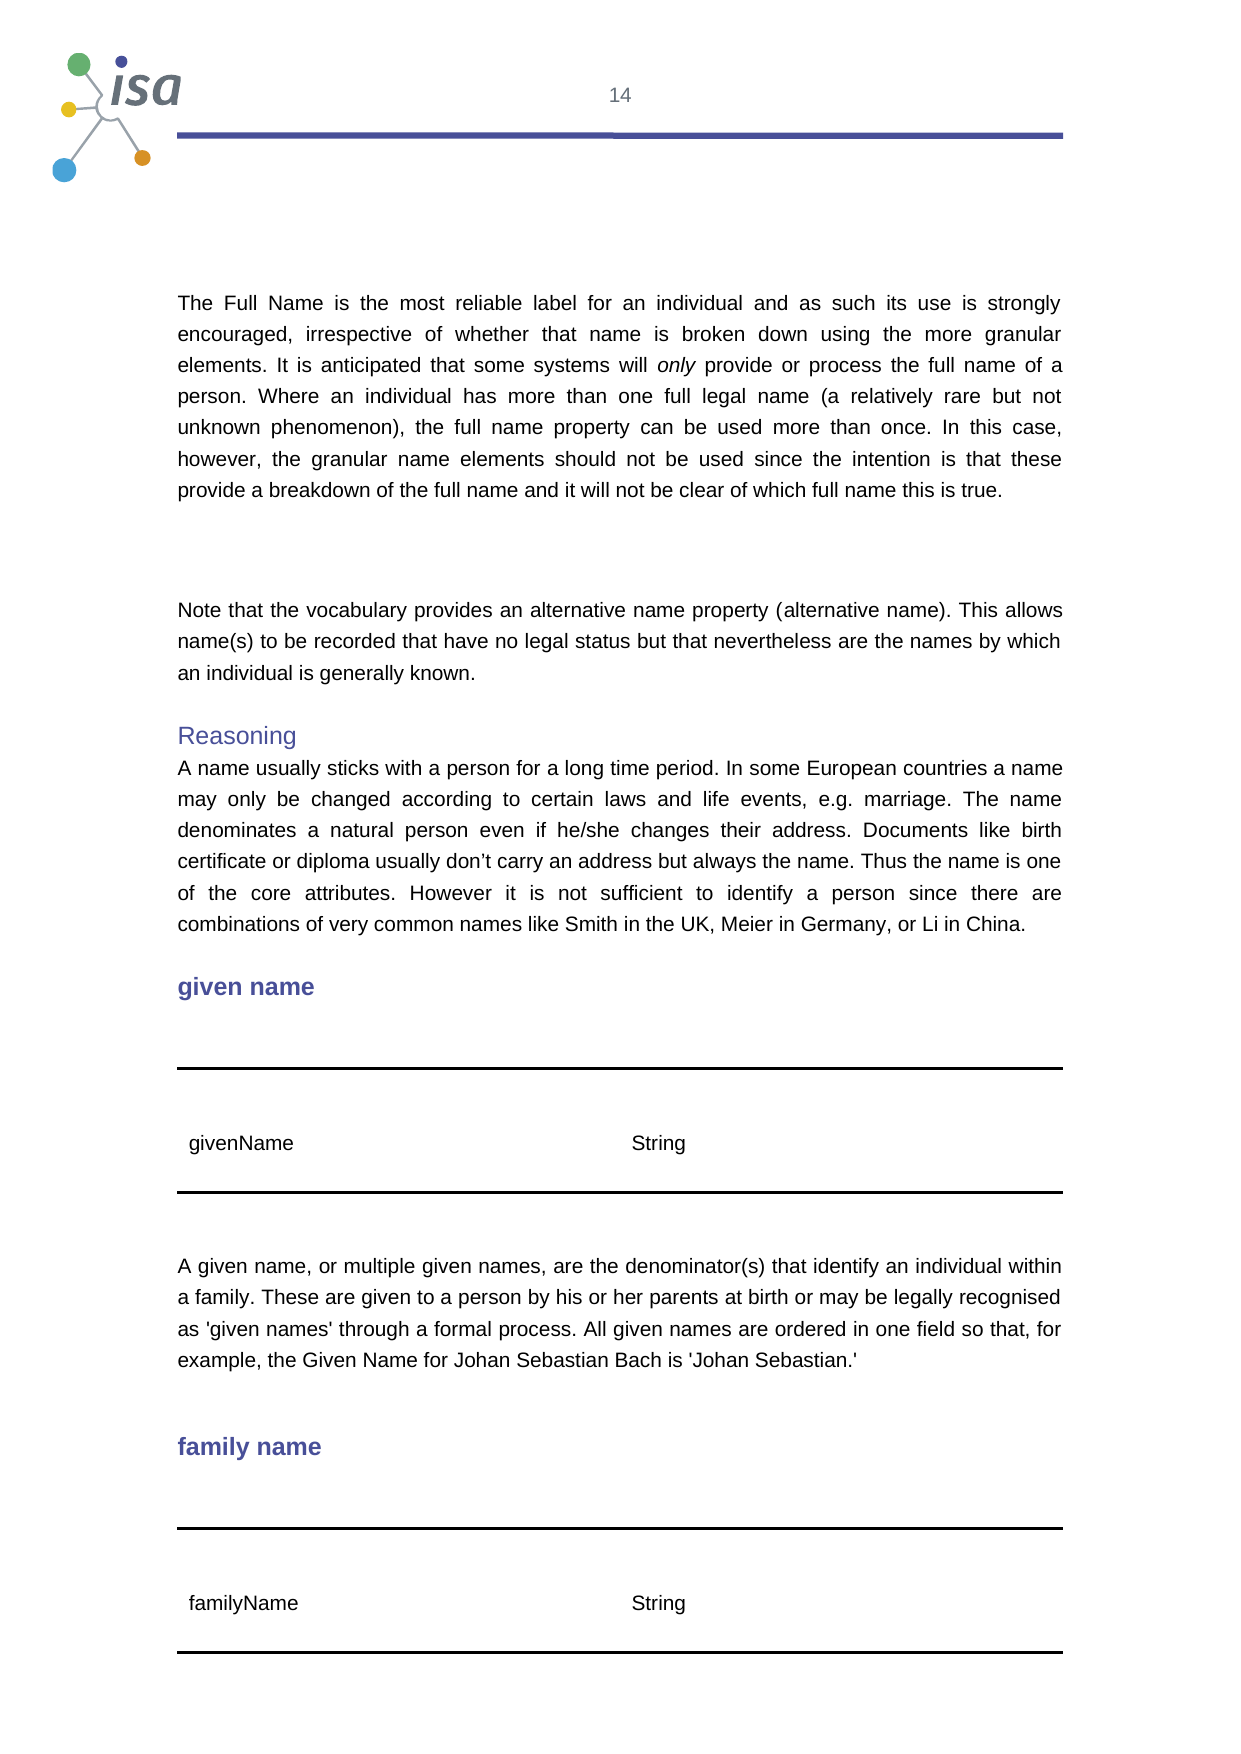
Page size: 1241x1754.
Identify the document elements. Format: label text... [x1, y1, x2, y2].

text A given name, or multiple given names, are the denominator(s) that identify an individual within a family. These are given to a person by his or her parents at birth or may be legally recognised as 'given names' through a formal process. All given names are ordered in one field so that, for example, the Given Name for Johan Sebastian Bach is 'Johan Sebastian.' [177, 1254, 1063, 1371]
table_header Property [177, 1530, 620, 1590]
table_cell String [620, 1130, 1063, 1191]
table_header Abstract Data Type [620, 1070, 1063, 1130]
subtitle family name [177, 1432, 1063, 1461]
table_cell givenName [177, 1130, 620, 1191]
table_header Property [177, 1070, 620, 1130]
subtitle Reasoning [177, 721, 1063, 749]
text Note that the vocabulary provides an alternative name property (3.1.5). This allows name(s) to be recorded that have no legal status but that nevertheless are the names by which an individual is generally known. [177, 598, 1063, 684]
text The Full Name is the most reliable label for an individual and as such its use is strongly encouraged, irrespective of whether that name is broken down using the more granular elements. It is anticipated that some systems will only provide or process the full name of a person. Where an individual has more than one full legal name (a relatively rare but not unknown phenomenon), the full name property can be used more than once. In this case, however, the granular name elements should not be used since the intention is that these provide a breakdown of the full name and it will not be clear of which full name this is true. [177, 291, 1063, 501]
subtitle given name [177, 972, 1063, 1001]
table_cell familyName [177, 1590, 620, 1651]
table_cell String [620, 1590, 1063, 1651]
table_header Abstract Data Type [620, 1530, 1063, 1590]
text A name usually sticks with a person for a long time period. In some European countries a name may only be changed according to certain laws and life events, e.g. marriage. The name denominates a natural person even if he/she changes their address. Documents like birth certificate or diploma usually don’t carry an address but always the name. Thus the name is one of the core attributes. However it is not sufficient to identify a person since there are combinations of very common names like Smith in the UK, Meier in Germany, or Li in China. [177, 756, 1063, 935]
